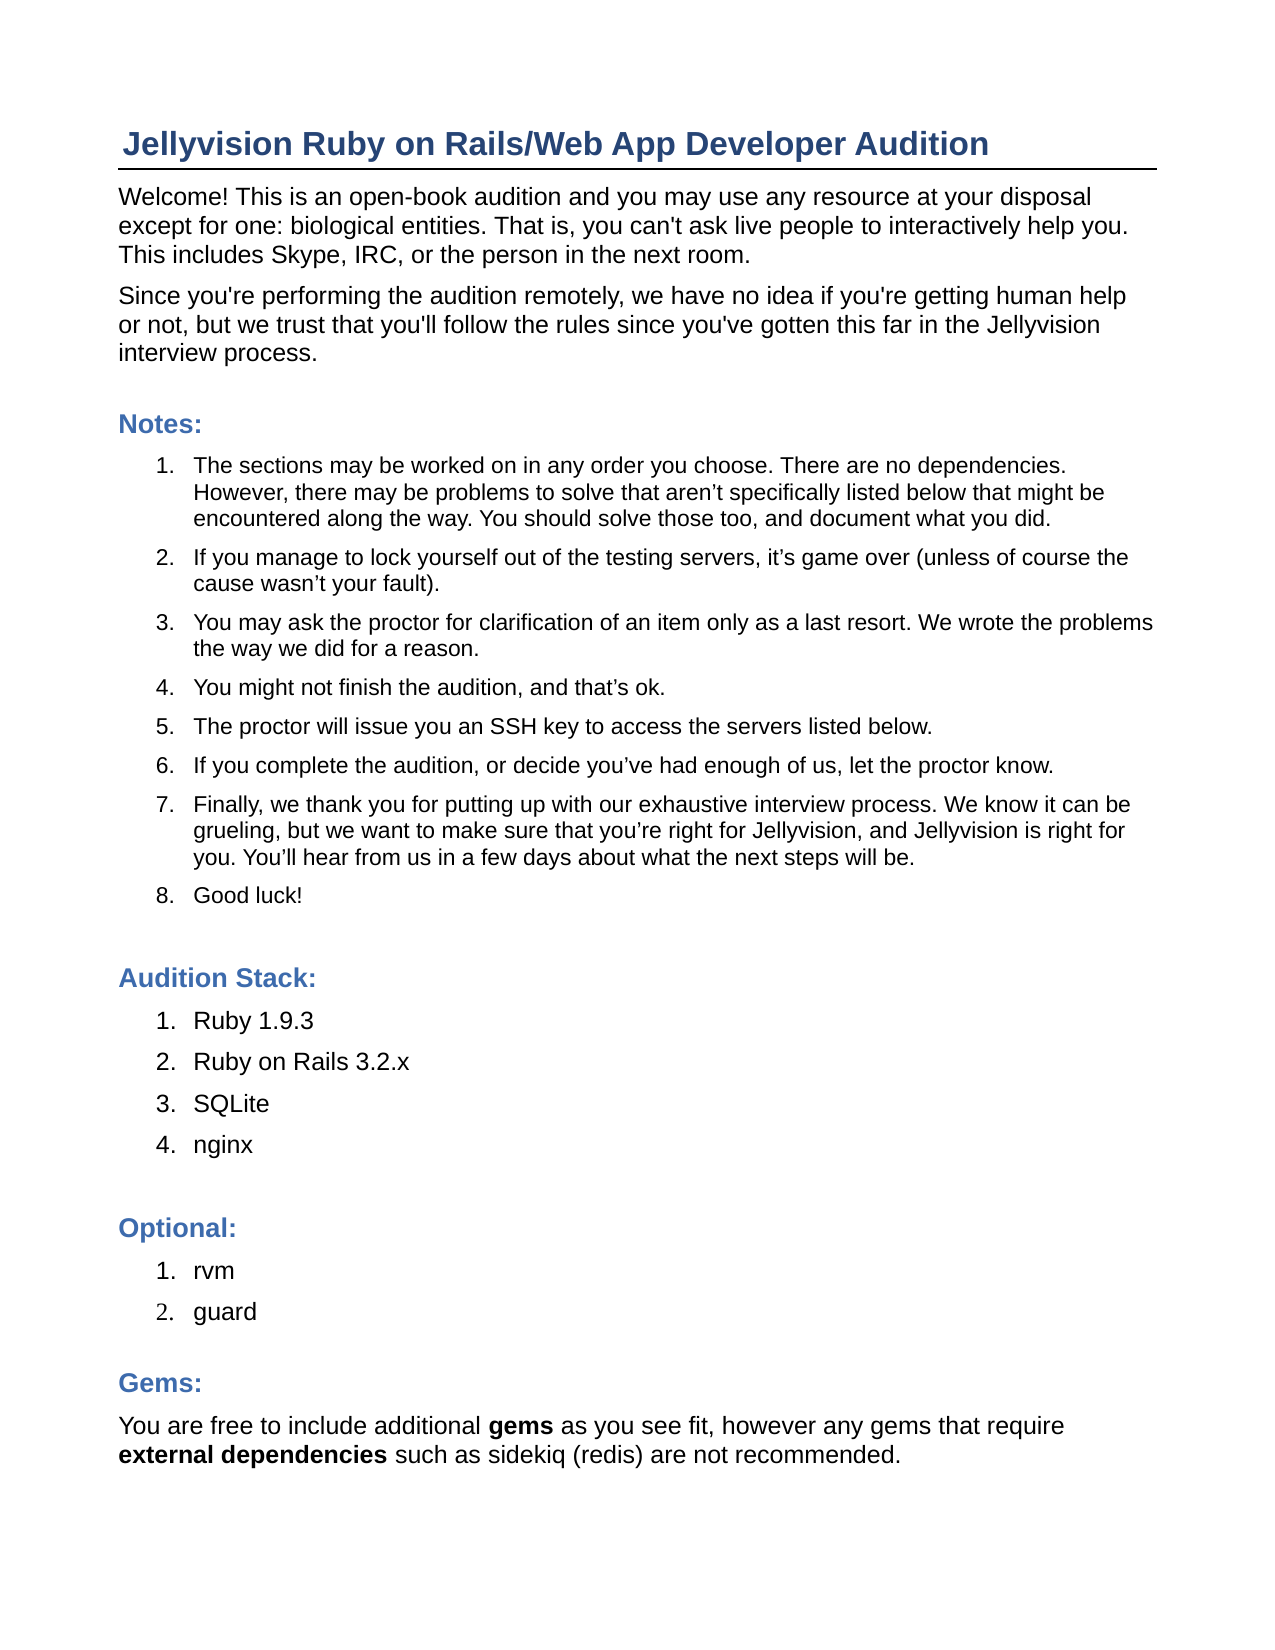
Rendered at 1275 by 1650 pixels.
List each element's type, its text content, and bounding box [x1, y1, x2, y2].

text Notes: [118, 408, 1157, 440]
text Audition Stack: [118, 962, 1157, 994]
list nginx [156, 1130, 1157, 1159]
text Jellyvision Ruby on Rails/Web App Developer Audition [118, 118, 1157, 168]
list If you manage to lock yourself out of the testing servers, it’s game over (unless of course the cause wasn’t your fault). [156, 544, 1157, 596]
list The sections may be worked on in any order you choose. There are no dependencies. However, there may be problems to solve that aren’t specifically listed below that might be encountered along the way. You should solve those too, and document what you did. [156, 452, 1157, 531]
list Ruby 1.9.3 [156, 1006, 1157, 1035]
list The proctor will issue you an SSH key to access the servers listed below. [156, 713, 1157, 739]
text You are free to include additional gems as you see fit, however any gems that require external dependencies such as sidekiq (redis) are not recommended. [118, 1411, 1157, 1469]
list Good luck! [156, 882, 1157, 909]
list If you complete the audition, or decide you’ve had enough of us, let the proctor know. [156, 752, 1157, 778]
text Optional: [118, 1212, 1157, 1244]
text Gems: [118, 1367, 1157, 1399]
text Welcome! This is an open-book audition and you may use any resource at your disposal except for one: biological entities. That is, you can't ask live people to interactively help you. This includes Skype, IRC, or the person in the next room. [118, 182, 1157, 268]
list SQLite [156, 1089, 1157, 1117]
list Finally, we thank you for putting up with our exhaustive interview process. We know it can be grueling, but we want to make sure that you’re right for Jellyvision, and Jellyvision is right for you. You’ll hear from us in a few days about what the next steps will be. [156, 791, 1157, 870]
list You might not finish the audition, and that’s ok. [156, 674, 1157, 701]
list guard [156, 1297, 1157, 1355]
list Ruby on Rails 3.2.x [156, 1047, 1157, 1076]
list rvm [156, 1256, 1157, 1285]
list You may ask the proctor for clarification of an item only as a last resort. We wrote the problems the way we did for a reason. [156, 609, 1157, 662]
text Since you're performing the audition remotely, we have no idea if you're getting human help or not, but we trust that you'll follow the rules since you've gotten this far in the Jellyvision interview process. [118, 281, 1157, 396]
